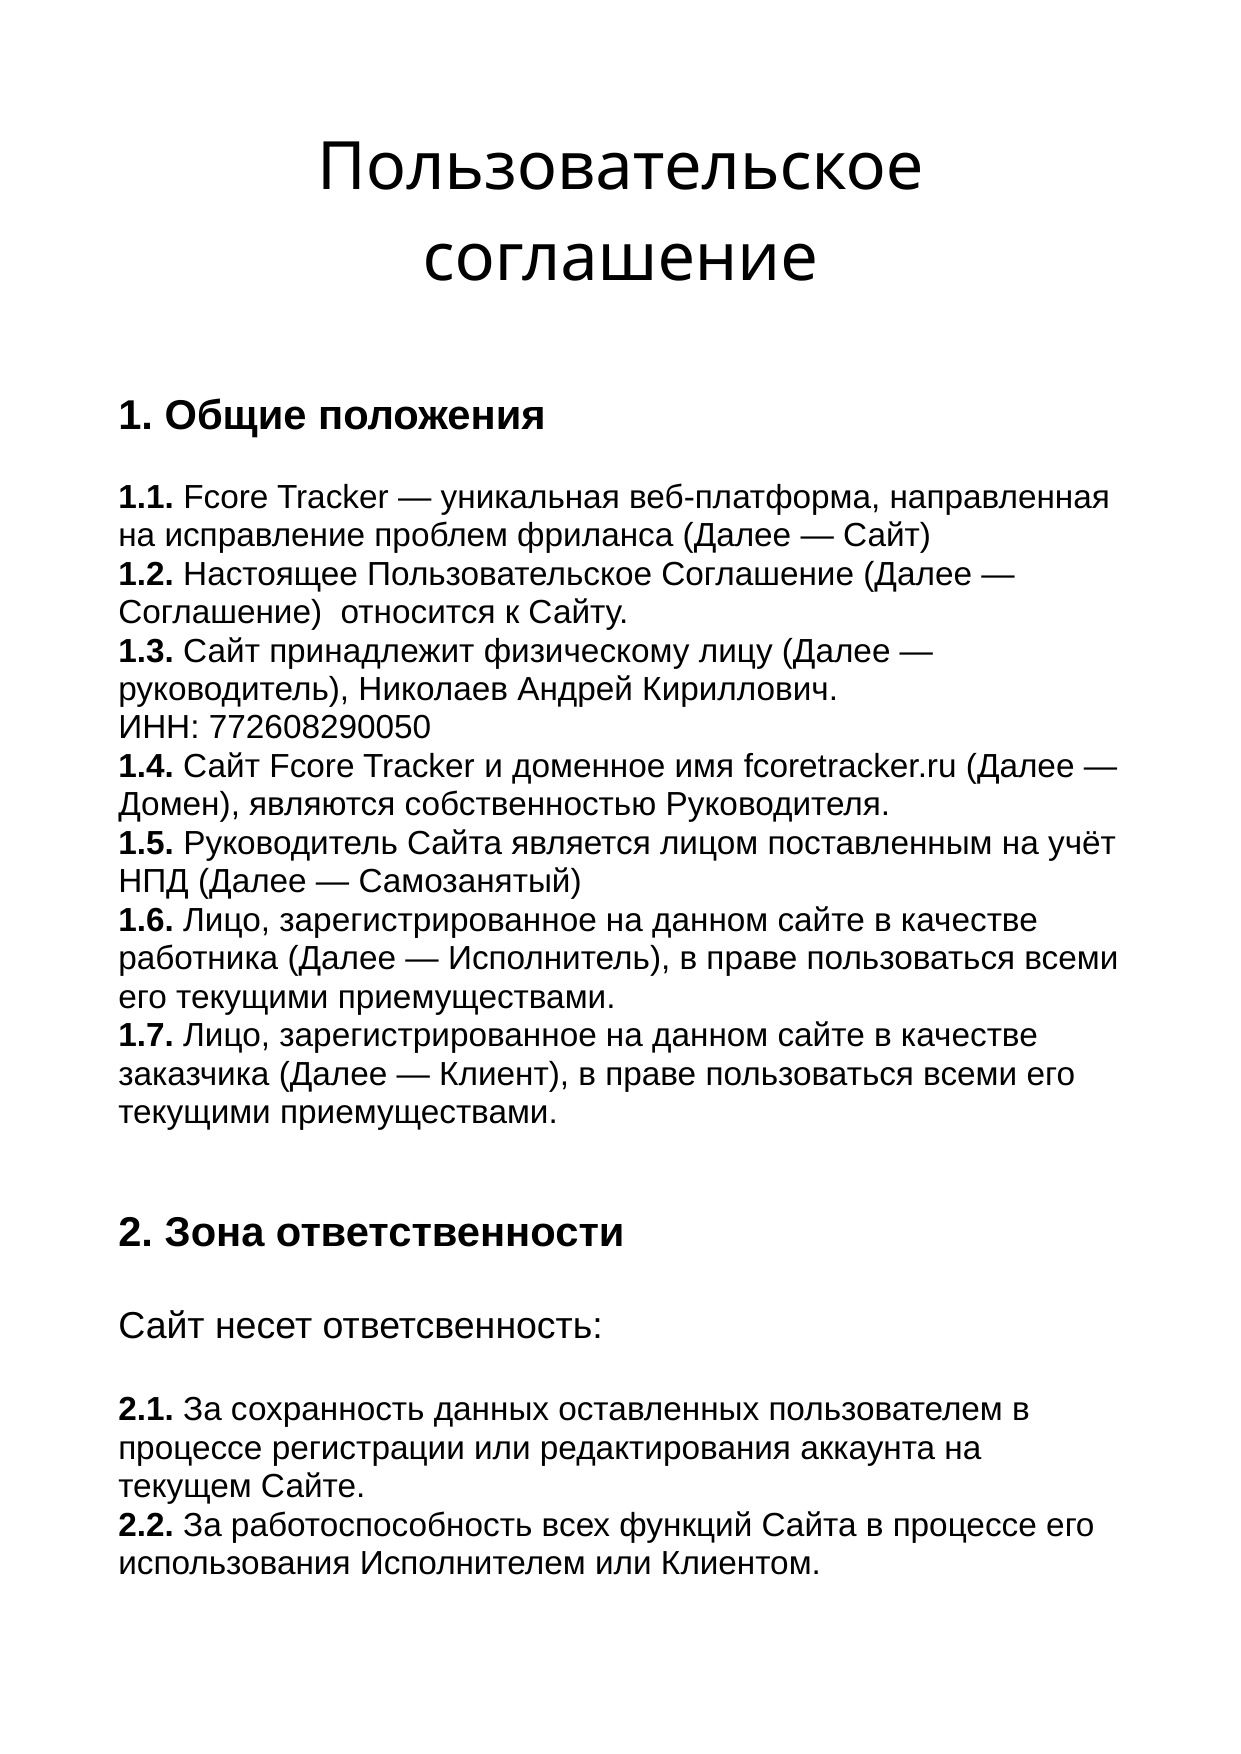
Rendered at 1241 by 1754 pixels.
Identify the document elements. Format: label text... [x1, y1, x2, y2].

text 1.1. Fcore Tracker — уникальная веб-платформа, направленная на исправление проблем фриланса (Далее — Сайт) [118, 477, 1122, 554]
text Пользовательское соглашение [118, 118, 1122, 300]
text 2.2. За работоспособность всех функций Сайта в процессе его использования Исполнителем или Клиентом. [118, 1505, 1122, 1582]
text 1.3. Сайт принадлежит физическому лицу (Далее — руководитель), Николаев Андрей Кириллович. [118, 631, 1122, 708]
text 1.7. Лицо, зарегистрированное на данном сайте в качестве заказчика (Далее — Клиент), в праве пользоваться всеми его текущими приемуществами. [118, 1015, 1122, 1130]
text 1. Общие положения [118, 391, 1122, 438]
text 2. Зона ответственности [118, 1207, 1122, 1255]
text 1.4. Сайт Fcore Tracker и доменное имя fcoretracker.ru (Далее — Домен), являются собственностью Руководителя. [118, 746, 1122, 823]
text 1.5. Руководитель Сайта является лицом поставленным на учёт НПД (Далее — Самозанятый) [118, 823, 1122, 900]
text 1.6. Лицо, зарегистрированное на данном сайте в качестве работника (Далее — Исполнитель), в праве пользоваться всеми его текущими приемуществами. [118, 900, 1122, 1015]
text Сайт несет ответсвенность: [118, 1303, 1122, 1346]
text 1.2. Настоящее Пользовательское Соглашение (Далее — Соглашение) относится к Сайту. [118, 554, 1122, 631]
text ИНН: 772608290050 [118, 708, 1122, 746]
text 2.1. За сохранность данных оставленных пользователем в процессе регистрации или редактирования аккаунта на текущем Сайте. [118, 1389, 1122, 1505]
